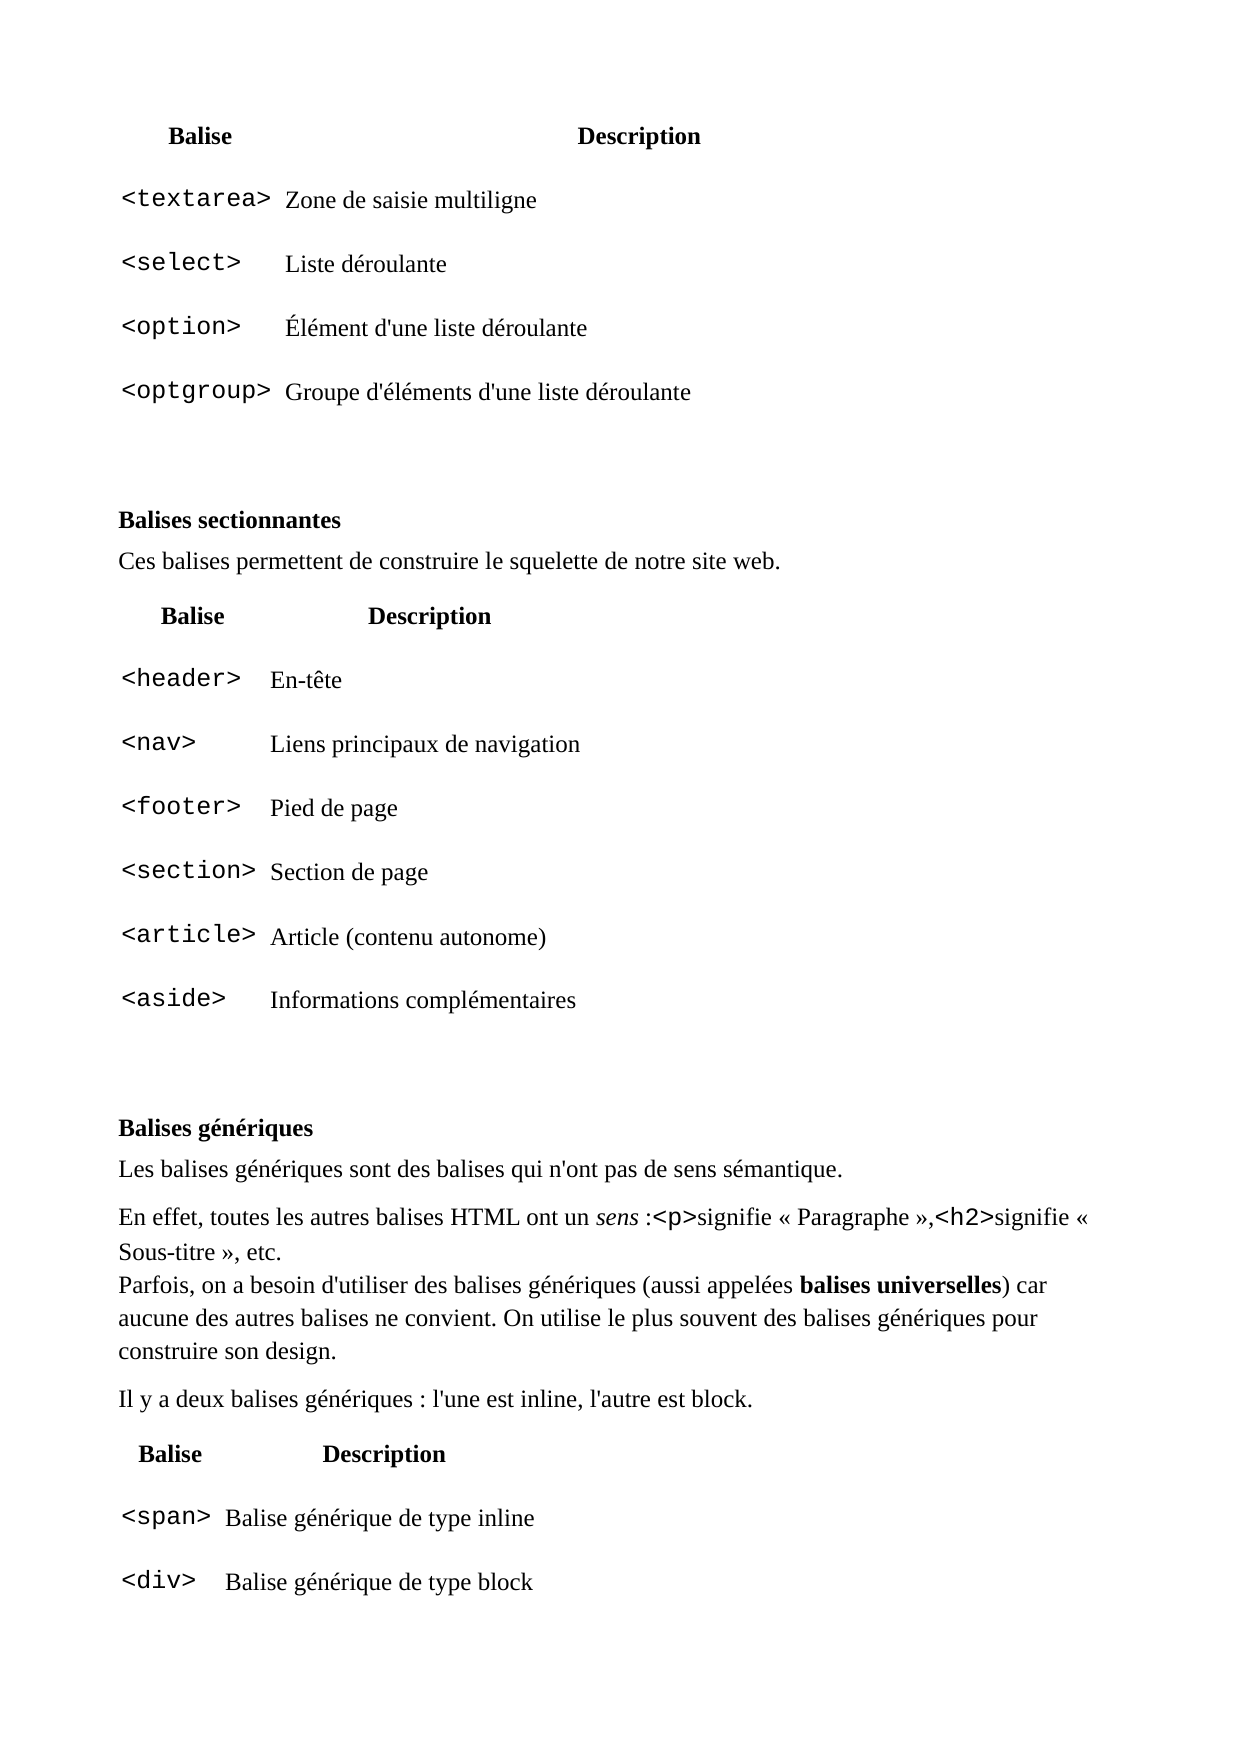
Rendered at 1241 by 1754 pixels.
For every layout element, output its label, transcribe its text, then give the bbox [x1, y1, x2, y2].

subtitle Balises génériques [118, 1113, 1122, 1142]
subtitle Balises sectionnantes [118, 505, 1122, 533]
table_cell <div> [118, 1564, 222, 1628]
text Il y a deux balises génériques : l'une est inline, l'autre est block. [118, 1384, 1122, 1412]
table_cell Liens principaux de navigation [267, 726, 592, 791]
text Ces balises permettent de construire le squelette de notre site web. [118, 546, 1122, 575]
table_header Description [267, 598, 592, 662]
table_cell <span> [118, 1500, 222, 1564]
table_header Balise [118, 1436, 222, 1500]
text Les balises génériques sont des balises qui n'ont pas de sens sémantique. [118, 1154, 1122, 1183]
table_cell Zone de saisie multiligne [282, 182, 997, 246]
table_cell <optgroup> [118, 374, 282, 438]
table_cell Groupe d'éléments d'une liste déroulante [282, 374, 997, 438]
table_cell <footer> [118, 791, 267, 854]
table_cell Article (contenu autonome) [267, 919, 592, 983]
table_cell <option> [118, 310, 282, 374]
table_cell <textarea> [118, 182, 282, 246]
table_cell Informations complémentaires [267, 983, 592, 1047]
table_cell En-tête [267, 663, 592, 726]
table_cell <nav> [118, 726, 267, 791]
table_cell Section de page [267, 855, 592, 919]
table_cell Balise générique de type block [222, 1564, 546, 1628]
table_header Description [282, 118, 997, 182]
table_header Balise [118, 598, 267, 662]
table_cell Pied de page [267, 791, 592, 854]
table_cell Élément d'une liste déroulante [282, 310, 997, 374]
table_cell Balise générique de type inline [222, 1500, 546, 1564]
table_header Balise [118, 118, 282, 182]
table_cell <select> [118, 246, 282, 310]
table_cell <aside> [118, 983, 267, 1047]
table_cell <header> [118, 663, 267, 726]
table_cell <article> [118, 919, 267, 983]
table_header Description [222, 1436, 546, 1500]
table_cell Liste déroulante [282, 246, 997, 310]
table_cell <section> [118, 855, 267, 919]
text En effet, toutes les autres balises HTML ont un sens :<p>signifie « Paragraphe »,<h2>signifie « Sous-titre », etc. Parfois, on a besoin d'utiliser des balises génériques (aussi appelées balises universelles) car aucune des autres balises ne convient. On utilise le plus souvent des balises génériques pour construire son design. [118, 1202, 1122, 1365]
